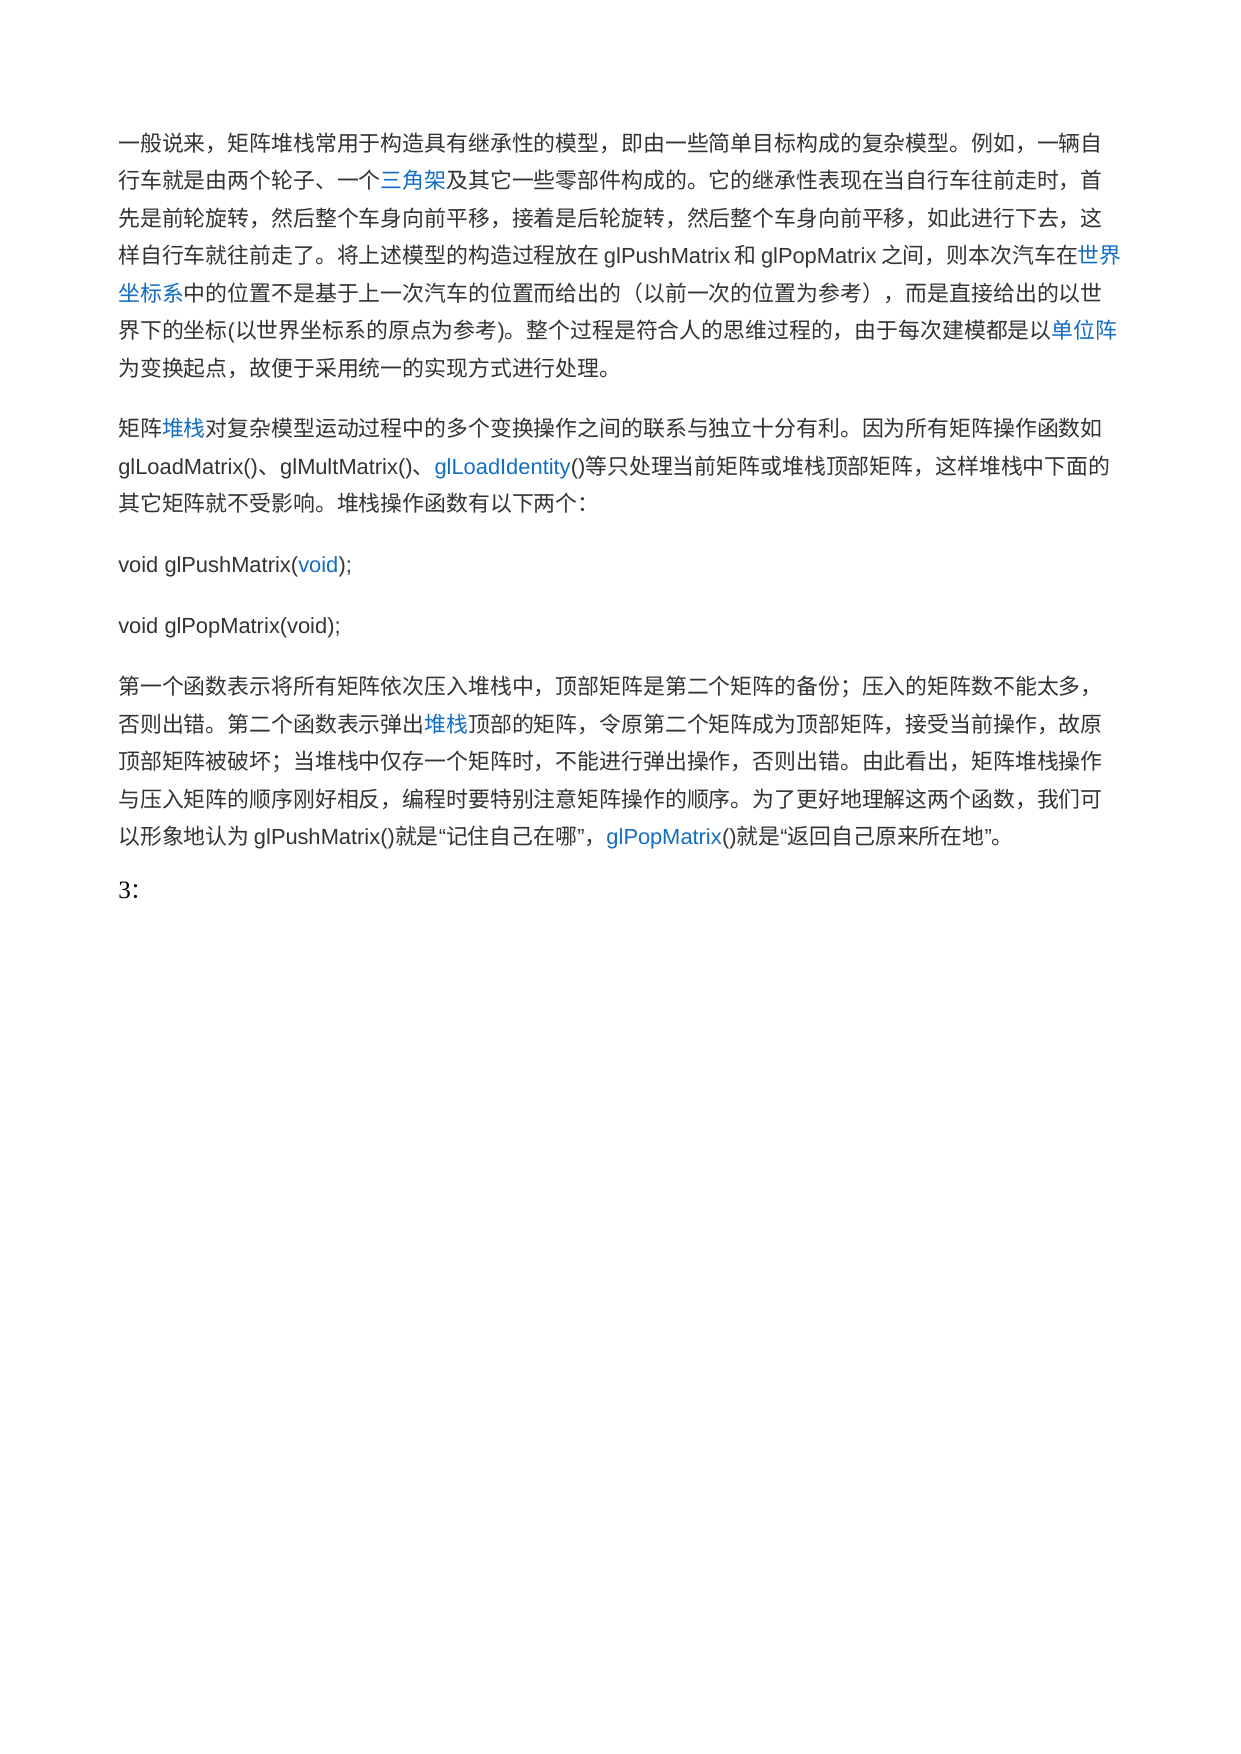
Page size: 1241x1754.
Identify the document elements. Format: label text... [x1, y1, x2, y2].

text 3： [118, 873, 1122, 904]
text 矩阵堆栈对复杂模型运动过程中的多个变换操作之间的联系与独立十分有利。因为所有矩阵操作函数如glLoadMatrix()、glMultMatrix()、glLoadIdentity()等只处理当前矩阵或堆栈顶部矩阵，这样堆栈中下面的其它矩阵就不受影响。堆栈操作函数有以下两个： [118, 404, 1122, 517]
text void glPushMatrix(void); [118, 540, 1122, 577]
text void glPopMatrix(void); [118, 601, 1122, 638]
text 一般说来，矩阵堆栈常用于构造具有继承性的模型，即由一些简单目标构成的复杂模型。例如，一辆自行车就是由两个轮子、一个三角架及其它一些零部件构成的。它的继承性表现在当自行车往前走时，首先是前轮旋转，然后整个车身向前平移，接着是后轮旋转，然后整个车身向前平移，如此进行下去，这样自行车就往前走了。将上述模型的构造过程放在glPushMatrix和glPopMatrix之间，则本次汽车在世界坐标系中的位置不是基于上一次汽车的位置而给出的（以前一次的位置为参考），而是直接给出的以世界下的坐标(以世界坐标系的原点为参考)。整个过程是符合人的思维过程的，由于每次建模都是以单位阵为变换起点，故便于采用统一的实现方式进行处理。 [118, 118, 1122, 381]
text 第一个函数表示将所有矩阵依次压入堆栈中，顶部矩阵是第二个矩阵的备份；压入的矩阵数不能太多，否则出错。第二个函数表示弹出堆栈顶部的矩阵，令原第二个矩阵成为顶部矩阵，接受当前操作，故原顶部矩阵被破坏；当堆栈中仅存一个矩阵时，不能进行弹出操作，否则出错。由此看出，矩阵堆栈操作与压入矩阵的顺序刚好相反，编程时要特别注意矩阵操作的顺序。为了更好地理解这两个函数，我们可以形象地认为glPushMatrix()就是“记住自己在哪”，glPopMatrix()就是“返回自己原来所在地”。 [118, 662, 1122, 849]
